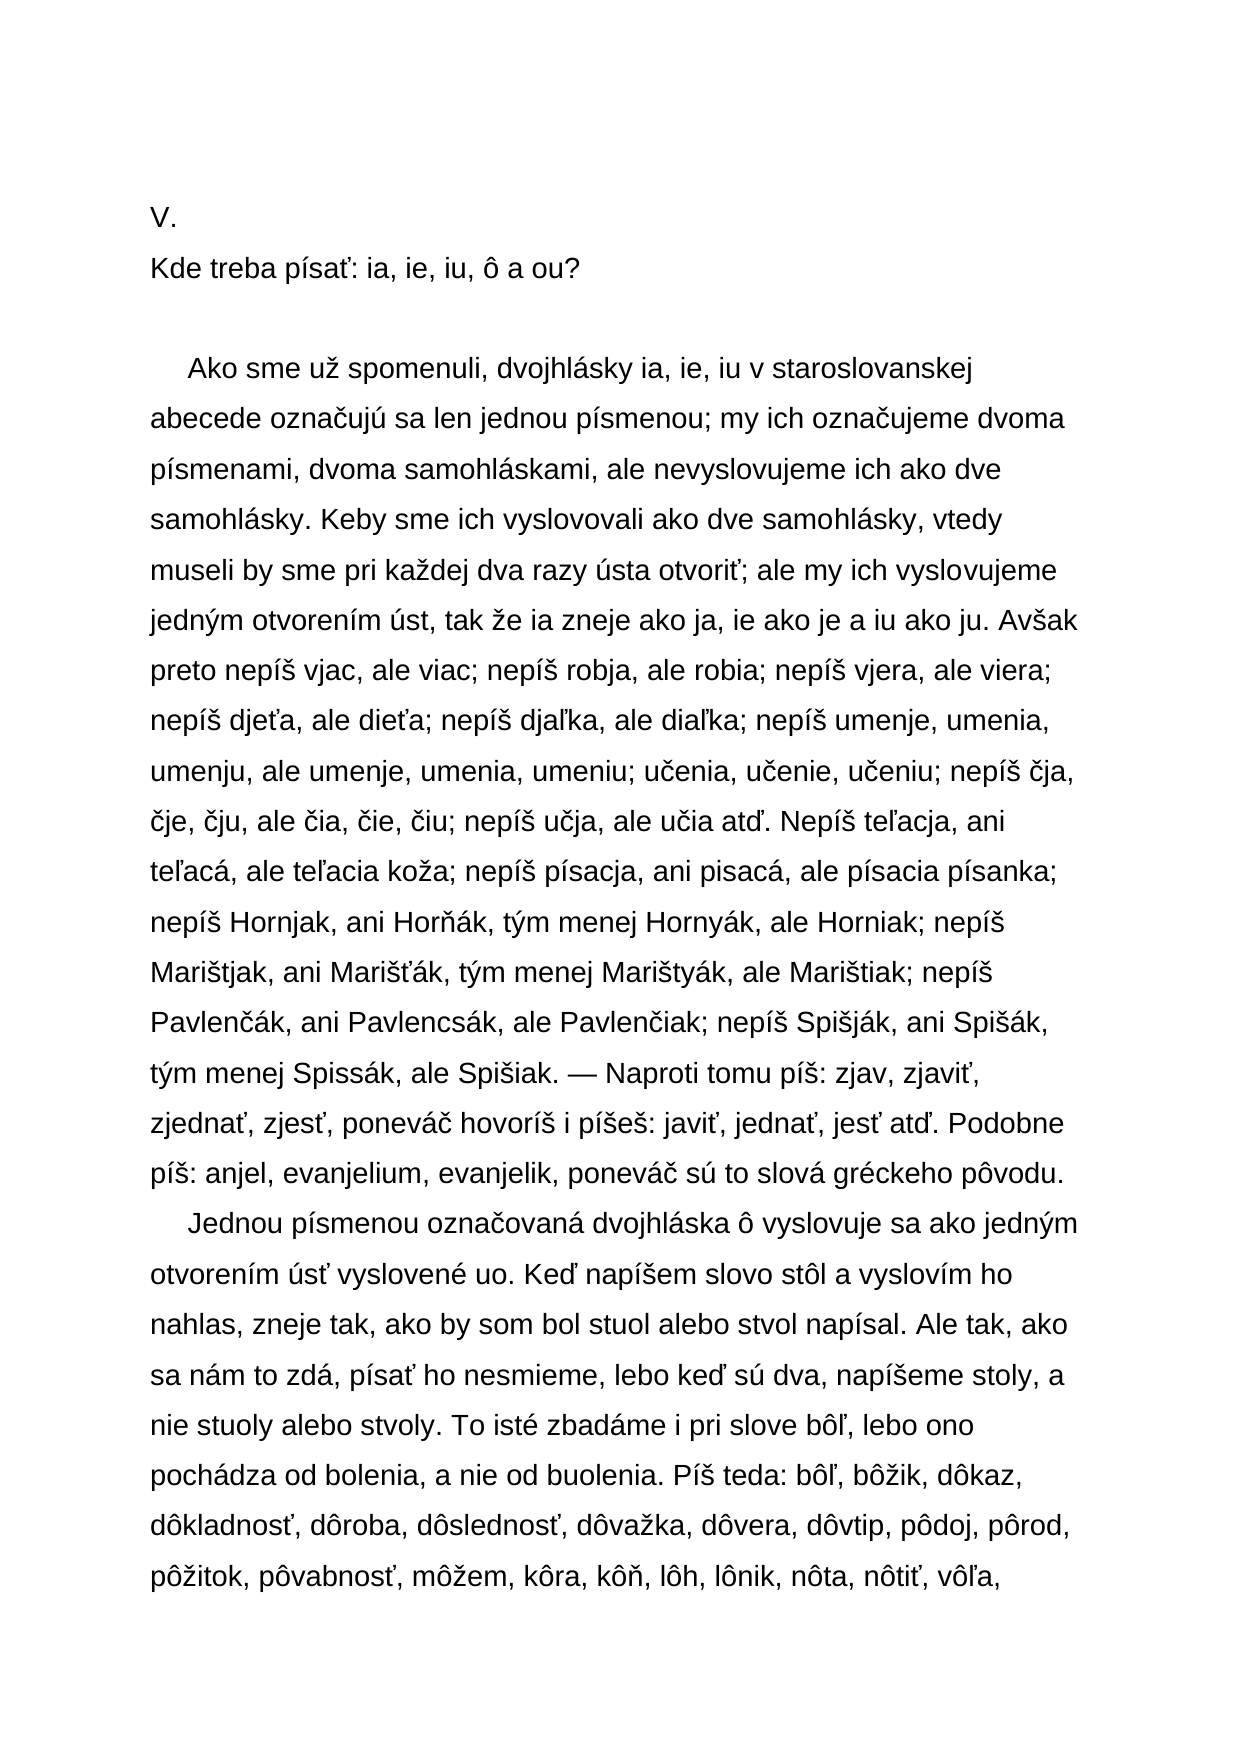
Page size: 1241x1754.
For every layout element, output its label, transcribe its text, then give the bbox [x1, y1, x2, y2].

text V. [150, 200, 1091, 234]
subtitle Kde treba písať: ia, ie, iu, ô a ou? [150, 251, 1091, 284]
text Ako sme už spomenuli, dvojhlásky ia, ie, iu v staroslovanskej abecede označujú sa len jednou písmenou; my ich označujeme dvoma písmenami, dvoma samohláskami, ale nevyslovujeme ich ako dve samohlásky. Keby sme ich vyslovovali ako dve samo­hlásky, vtedy museli by sme pri každej dva razy ústa otvoriť; ale my ich vyslo­vujeme jedným otvorením úst, tak že ia zneje ako ja, ie ako je a iu ako ju. Avšak preto nepíš vjac, ale viac; nepíš robja, ale robia; nepíš vjera, ale viera; nepíš djeťa, ale dieťa; nepíš djaľka, ale diaľka; nepíš umenje, umenia, umenju, ale umenje, umenia, umeniu; učenia, učenie, učeniu; nepíš čja, čje, čju, ale čia, čie, čiu; nepíš učja, ale učia atď. Nepíš teľacja, ani teľacá, ale teľacia koža; nepíš písacja, ani pisacá, ale písacia písanka; nepíš Hornjak, ani Horňák, tým menej Hornyák, ale Horniak; nepíš Marištjak, ani Marišťák, tým menej Marištyák, ale Marištiak; nepíš Pavlenčák, ani Pavlencsák, ale Pavlenčiak; nepíš Spišják, ani Spišák, tým menej Spissák, ale Spišiak. — Naproti tomu píš: zjav, zjaviť, zjednať, zjesť, poneváč hovoríš i píšeš: javiť, jednať, jesť atď. Podobne píš: anjel, evanjelium, evanjelik, poneváč sú to slová gréckeho pôvodu. [150, 351, 1091, 1190]
text Jednou písmenou označovaná dvojhláska ô vyslovuje sa ako jedným otvorením úsť vyslovené uo. Keď napíšem slovo stôl a vyslovím ho nahlas, zneje tak, ako by som bol stuol alebo stvol napísal. Ale tak, ako sa nám to zdá, písať ho nesmieme, lebo keď sú dva, napíšeme stoly, a nie stuoly alebo stvoly. To isté zbadáme i pri slove bôľ, lebo ono pochádza od bolenia, a nie od buolenia. Píš teda: bôľ, bôžik, dôkaz, dôkladnosť, dôroba, dôslednosť, dôvažka, dôvera, dôvtip, pôdoj, pôrod, pôžitok, pôvabnosť, môžem, kôra, kôň, lôh, lônik, nôta, nôtiť, vôľa, [150, 1207, 1091, 1592]
